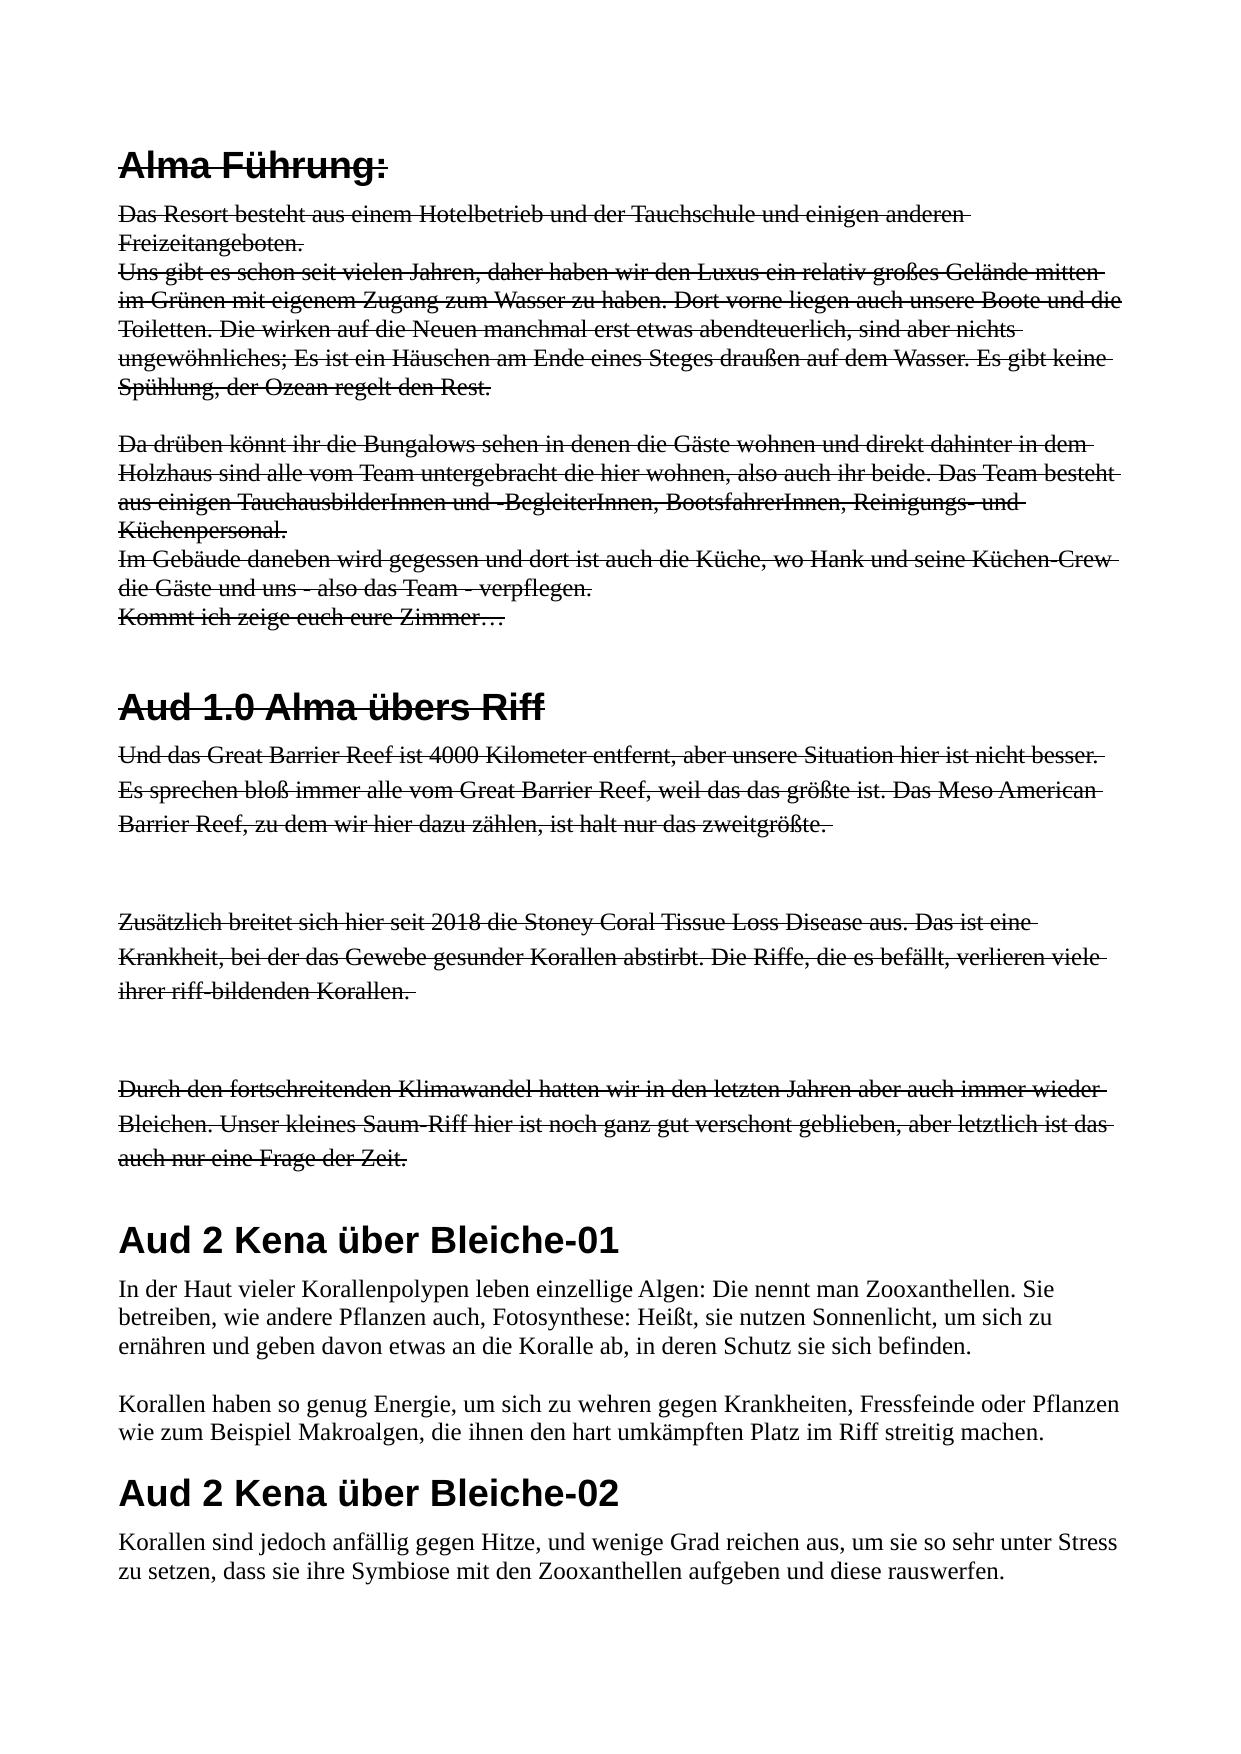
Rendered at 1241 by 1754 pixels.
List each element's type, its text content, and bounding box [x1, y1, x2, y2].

text Und das Great Barrier Reef ist 4000 Kilometer entfernt, aber unsere Situation hier ist nicht besser. Es sprechen bloß immer alle vom Great Barrier Reef, weil das das größte ist. Das Meso American Barrier Reef, zu dem wir hier dazu zählen, ist halt nur das zweitgrößte. [118, 740, 1122, 838]
text Da drüben könnt ihr die Bungalows sehen in denen die Gäste wohnen und direkt dahinter in dem Holzhaus sind alle vom Team untergebracht die hier wohnen, also auch ihr beide. Das Team besteht aus einigen TauchausbilderInnen und -BegleiterInnen, BootsfahrerInnen, Reinigungs- und Küchenpersonal. [118, 429, 1122, 544]
text Das Resort besteht aus einem Hotelbetrieb und der Tauchschule und einigen anderen Freizeitangeboten. [118, 199, 1122, 257]
text In der Haut vieler Korallenpolypen leben einzellige Algen: Die nennt man Zooxanthellen. Sie betreiben, wie andere Pflanzen auch, Fotosynthese: Heißt, sie nutzen Sonnenlicht, um sich zu ernähren und geben davon etwas an die Koralle ab, in deren Schutz sie sich befinden. [118, 1274, 1122, 1360]
subtitle Aud 2 Kena über Bleiche-01 [118, 1218, 1122, 1261]
text Korallen haben so genug Energie, um sich zu wehren gegen Krankheiten, Fressfeinde oder Pflanzen wie zum Beispiel Makroalgen, die ihnen den hart umkämpften Platz im Riff streitig machen. [118, 1389, 1122, 1446]
text Korallen sind jedoch anfällig gegen Hitze, und wenige Grad reichen aus, um sie so sehr unter Stress zu setzen, dass sie ihre Symbiose mit den Zooxanthellen aufgeben und diese rauswerfen. [118, 1527, 1122, 1585]
subtitle Aud 1.0 Alma übers Riff [118, 684, 1122, 728]
subtitle Alma Führung: [118, 143, 1122, 187]
text Durch den fortschreitenden Klimawandel hatten wir in den letzten Jahren aber auch immer wieder Bleichen. Unser kleines Saum-Riff hier ist noch ganz gut verschont geblieben, aber letztlich ist das auch nur eine Frage der Zeit. [118, 1074, 1122, 1172]
text Uns gibt es schon seit vielen Jahren, daher haben wir den Luxus ein relativ großes Gelände mitten im Grünen mit eigenem Zugang zum Wasser zu haben. Dort vorne liegen auch unsere Boote und die Toiletten. Die wirken auf die Neuen manchmal erst etwas abendteuerlich, sind aber nichts ungewöhnliches; Es ist ein Häuschen am Ende eines Steges draußen auf dem Wasser. Es gibt keine Spühlung, der Ozean regelt den Rest. [118, 257, 1122, 301]
text Kommt ich zeige euch eure Zimmer… [118, 602, 1122, 631]
text Zusätzlich breitet sich hier seit 2018 die Stoney Coral Tissue Loss Disease aus. Das ist eine Krankheit, bei der das Gewebe gesunder Korallen abstirbt. Die Riffe, die es befällt, verlieren viele ihrer riff-bildenden Korallen. [118, 907, 1122, 1005]
text Im Gebäude daneben wird gegessen und dort ist auch die Küche, wo Hank und seine Küchen-Crew die Gäste und uns - also das Team - verpflegen. [118, 544, 1122, 602]
subtitle Aud 2 Kena über Bleiche-02 [118, 1471, 1122, 1515]
text Uns gibt es schon seit vielen Jahren, daher haben wir den Luxus ein relativ großes Gelände mitten im Grünen mit eigenem Zugang zum Wasser zu haben. Dort vorne liegen auch unsere Boote und die Toiletten. Die wirken auf die Neuen manchmal erst etwas abendteuerlich, sind aber nichts ungewöhnliches; Es ist ein Häuschen am Ende eines Steges draußen auf dem Wasser. Es gibt keine Spühlung, der Ozean regelt den Rest. [118, 303, 1122, 401]
